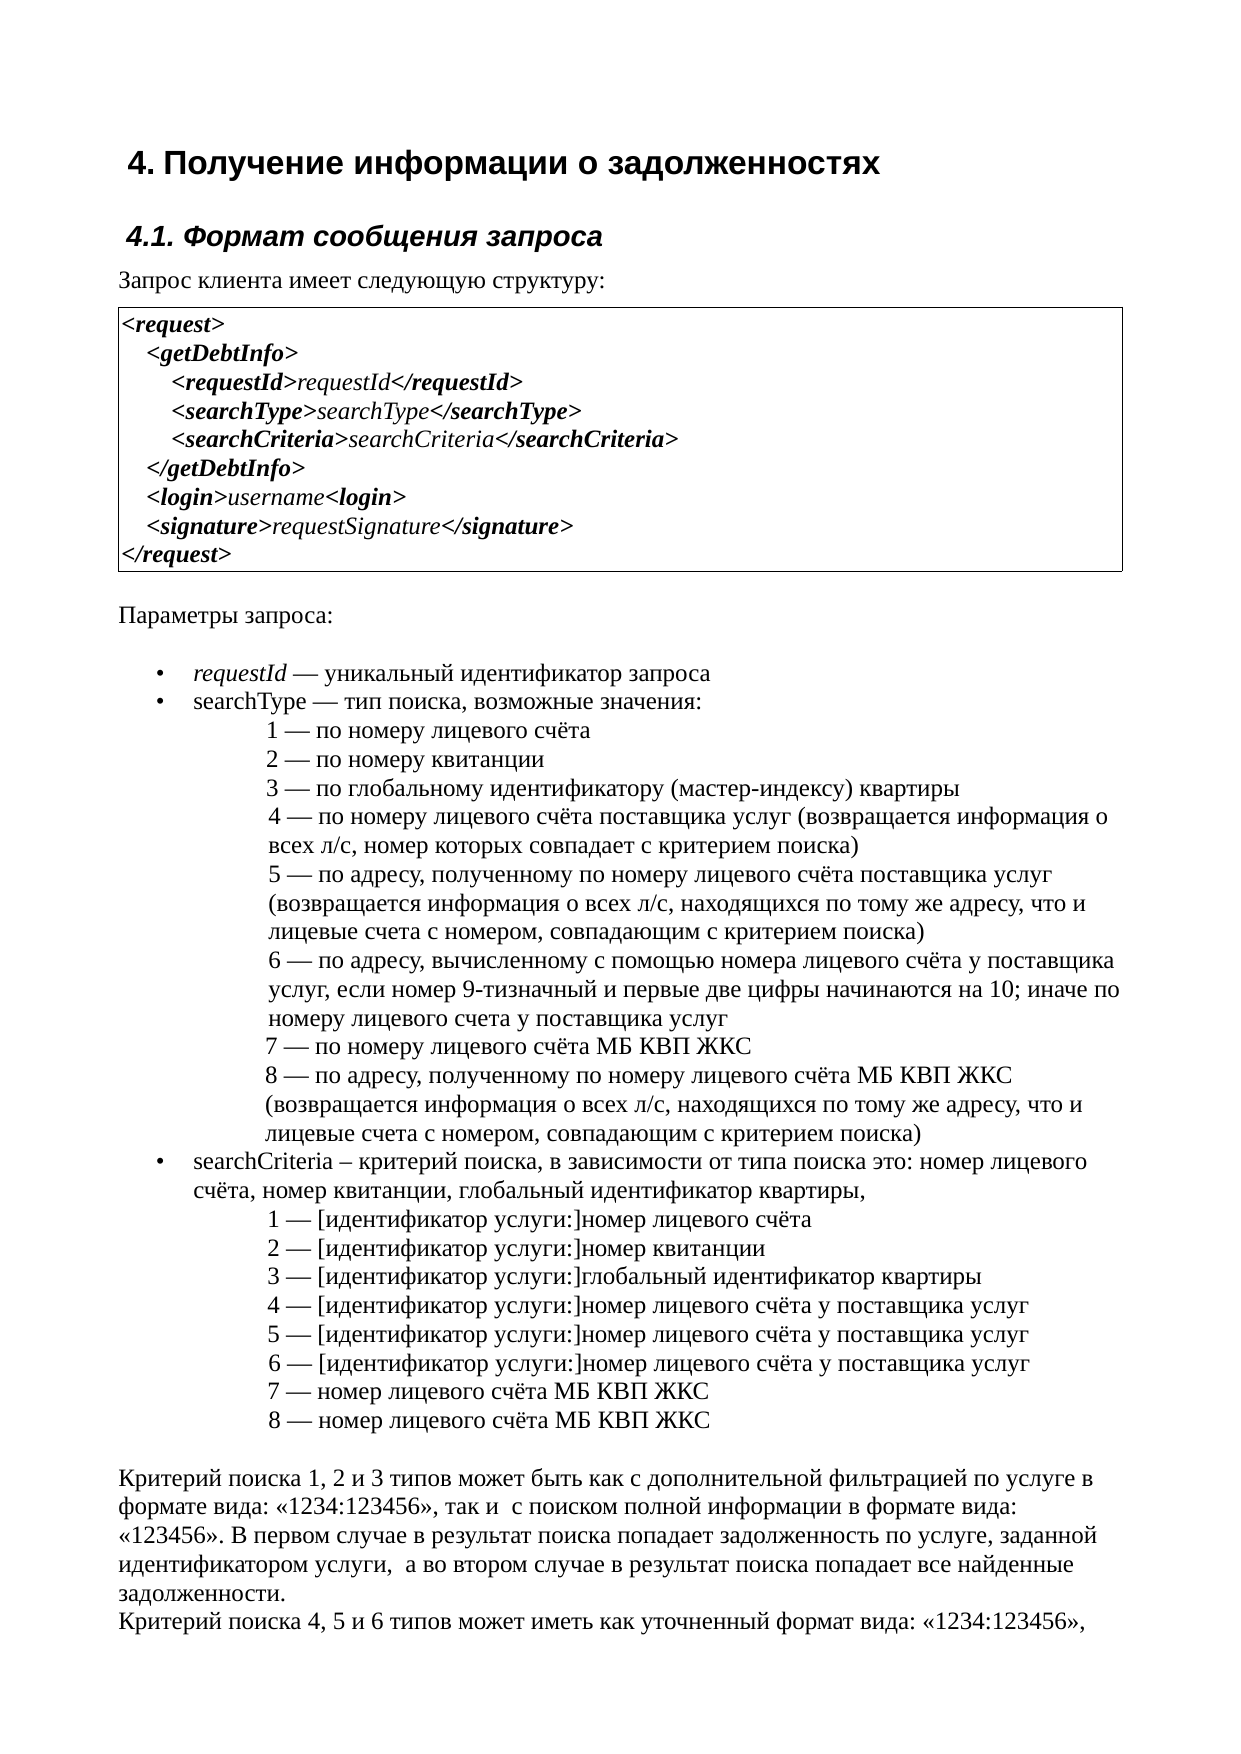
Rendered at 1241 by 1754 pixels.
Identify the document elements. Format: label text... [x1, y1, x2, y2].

text Параметры запроса: [118, 600, 1122, 629]
text 6 — по адресу, вычисленному с помощью номера лицевого счёта у поставщика услуг, если номер 9-тизначный и первые две цифры начинаются на 10; иначе по номеру лицевого счета у поставщика услуг [192, 945, 1122, 1031]
text <searchCriteria>searchCriteria</searchCriteria> [119, 422, 1122, 450]
subtitle Получение информации о задолженностях [118, 143, 1122, 182]
list searchCriteria – критерий поиска, в зависимости от типа поиска это: номер лицевого счёта, номер квитанции, глобальный идентификатор квартиры, [156, 1146, 1122, 1204]
text <signature>requestSignature</signature> [119, 508, 1122, 537]
text 5 — по адресу, полученному по номеру лицевого счёта поставщика услуг (возвращается информация о всех л/с, находящихся по тому же адресу, что и лицевые счета с номером, совпадающим с критерием поиска) [192, 859, 1122, 945]
text <request> [119, 308, 1122, 335]
list searchType — тип поиска, возможные значения: [156, 686, 1122, 715]
text 8 — по адресу, полученному по номеру лицевого счёта МБ КВП ЖКС (возвращается информация о всех л/с, находящихся по тому же адресу, что и лицевые счета с номером, совпадающим с критерием поиска) [192, 1060, 1122, 1146]
list 1 — [идентификатор услуги:]номер лицевого счёта [156, 1204, 1122, 1233]
list 4 — [идентификатор услуги:]номер лицевого счёта у поставщика услуг [156, 1290, 1122, 1319]
list 3 — [идентификатор услуги:]глобальный идентификатор квартиры [156, 1261, 1122, 1290]
text <getDebtInfo> [119, 335, 1122, 364]
text <requestId>requestId</requestId> [119, 364, 1122, 393]
list 7 — номер лицевого счёта МБ КВП ЖКС [156, 1376, 1122, 1405]
text </request> [119, 537, 1122, 571]
text 3 — по глобальному идентификатору (мастер-индексу) квартиры [192, 773, 1122, 801]
list requestId — уникальный идентификатор запроса [156, 658, 1122, 686]
text </getDebtInfo> [119, 450, 1122, 479]
subtitle Формат сообщения запроса [118, 219, 1122, 253]
text 2 — по номеру квитанции [192, 744, 1122, 773]
text 7 — по номеру лицевого счёта МБ КВП ЖКС [192, 1031, 1122, 1060]
text <login>username<login> [119, 479, 1122, 508]
list 2 — [идентификатор услуги:]номер квитанции [156, 1233, 1122, 1261]
text Критерий поиска 1, 2 и 3 типов может быть как с дополнительной фильтрацией по услуге в формате вида: «1234:123456», так и с поиском полной информации в формате вида: «123456». В первом случае в результат поиска попадает задолженность по услуге, заданной идентификатором услуги, а во втором случае в результат поиска попадает все найденные задолженности. [118, 1463, 1122, 1606]
text <searchType>searchType</searchType> [119, 393, 1122, 422]
text Критерий поиска 4, 5 и 6 типов может иметь как уточненный формат вида: «1234:123456», [118, 1606, 1122, 1635]
list 6 — [идентификатор услуги:]номер лицевого счёта у поставщика услуг [231, 1348, 1122, 1376]
text Запрос клиента имеет следующую структуру: [118, 265, 1122, 294]
list 8 — номер лицевого счёта МБ КВП ЖКС [192, 1405, 1122, 1434]
list 5 — [идентификатор услуги:]номер лицевого счёта у поставщика услуг [156, 1319, 1122, 1348]
text 1 — по номеру лицевого счёта [192, 715, 1122, 744]
text 4 — по номеру лицевого счёта поставщика услуг (возвращается информация о всех л/с, номер которых совпадает с критерием поиска) [192, 801, 1122, 859]
